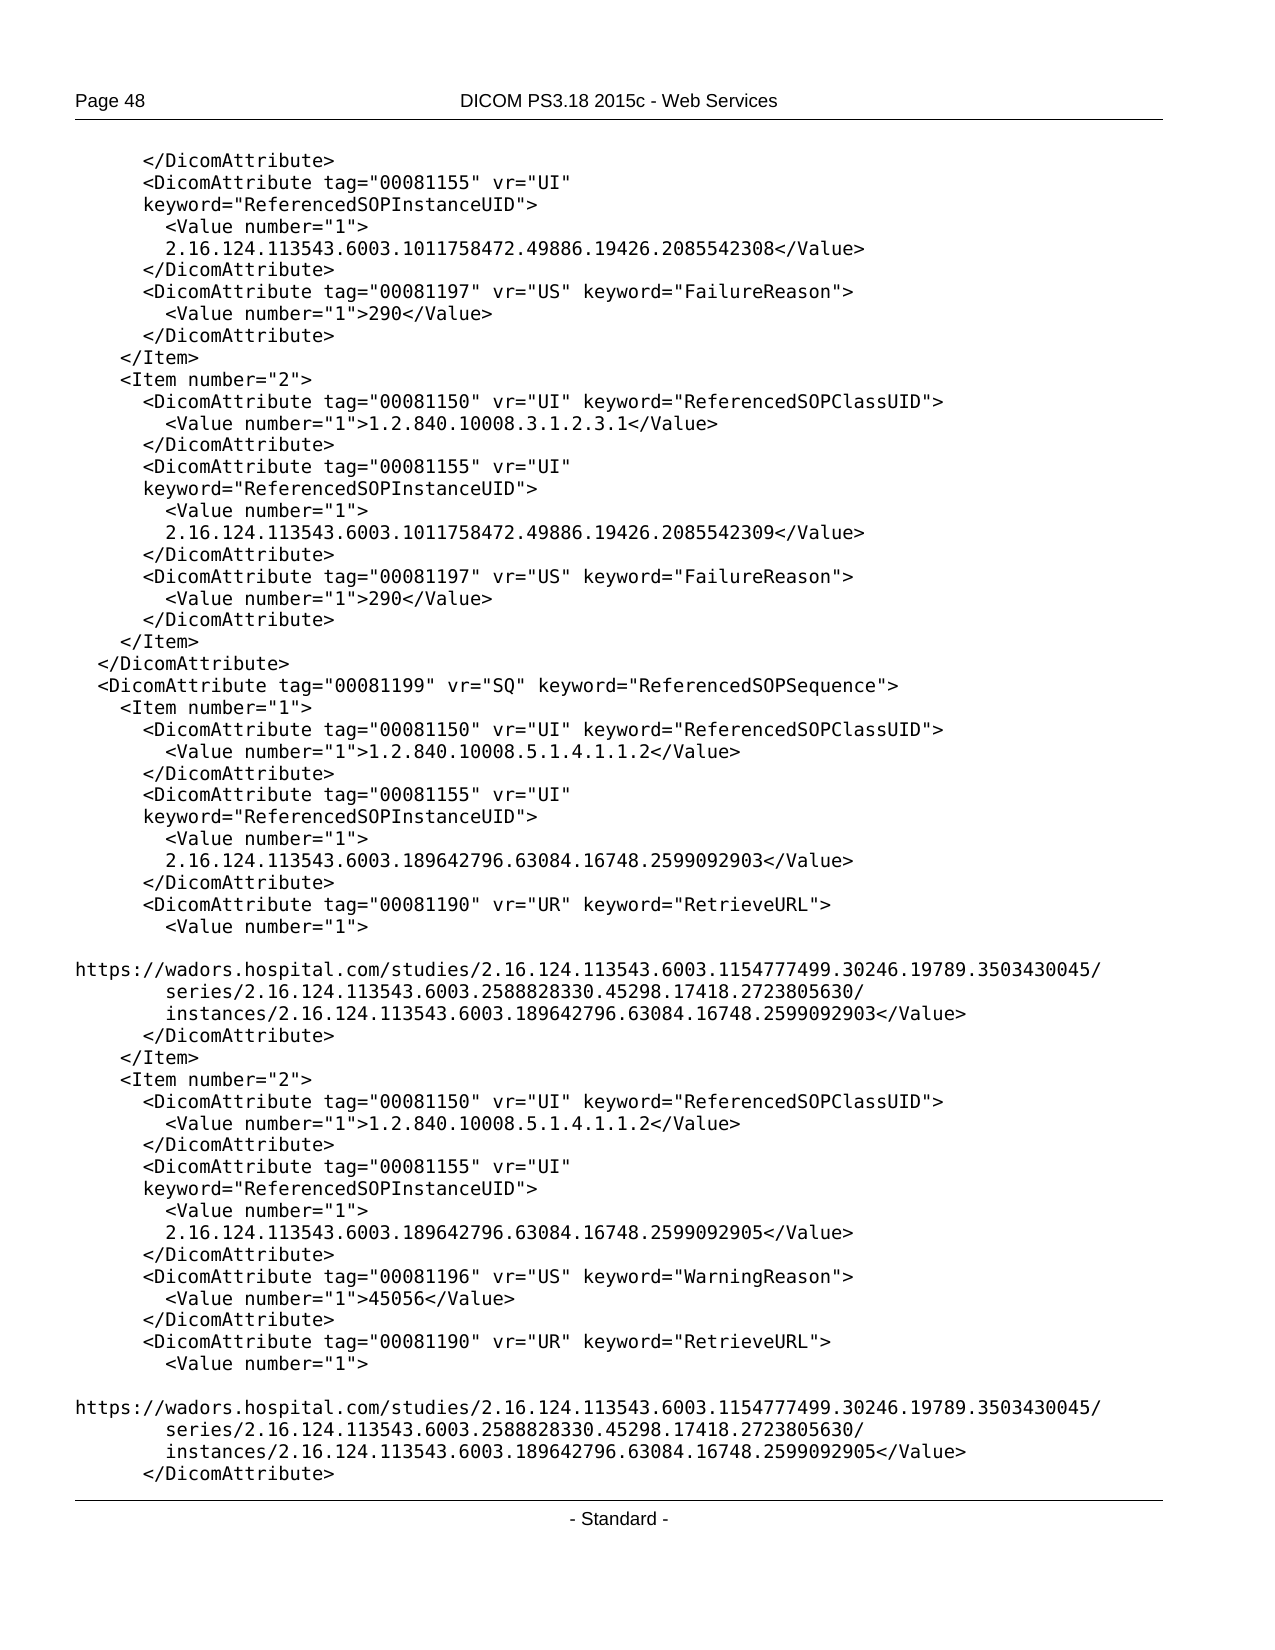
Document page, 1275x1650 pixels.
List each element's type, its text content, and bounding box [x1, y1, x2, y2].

text </DicomAttribute> <DicomAttribute tag="00081155" vr="UI" keyword="ReferencedSOPInstanceUID"> <Value number="1"> 2.16.124.113543.6003.1011758472.49886.19426.2085542308</Value> </DicomAttribute> <DicomAttribute tag="00081197" vr="US" keyword="FailureReason"> <Value number="1">290</Value> </DicomAttribute> </Item> <Item number="2"> <DicomAttribute tag="00081150" vr="UI" keyword="ReferencedSOPClassUID"> <Value number="1">1.2.840.10008.3.1.2.3.1</Value> </DicomAttribute> <DicomAttribute tag="00081155" vr="UI" keyword="ReferencedSOPInstanceUID"> <Value number="1"> 2.16.124.113543.6003.1011758472.49886.19426.2085542309</Value> </DicomAttribute> <DicomAttribute tag="00081197" vr="US" keyword="FailureReason"> <Value number="1">290</Value> </DicomAttribute> </Item> </DicomAttribute> <DicomAttribute tag="00081199" vr="SQ" keyword="ReferencedSOPSequence"> <Item number="1"> <DicomAttribute tag="00081150" vr="UI" keyword="ReferencedSOPClassUID"> <Value number="1">1.2.840.10008.5.1.4.1.1.2</Value> </DicomAttribute> <DicomAttribute tag="00081155" vr="UI" keyword="ReferencedSOPInstanceUID"> <Value number="1"> 2.16.124.113543.6003.189642796.63084.16748.2599092903</Value> </DicomAttribute> <DicomAttribute tag="00081190" vr="UR" keyword="RetrieveURL"> <Value number="1"> https://wadors.hospital.com/studies/2.16.124.113543.6003.1154777499.30246.19789.3503430045/ series/2.16.124.113543.6003.2588828330.45298.17418.2723805630/ instances/2.16.124.113543.6003.189642796.63084.16748.2599092903</Value> </DicomAttribute> </Item> <Item number="2"> <DicomAttribute tag="00081150" vr="UI" keyword="ReferencedSOPClassUID"> <Value number="1">1.2.840.10008.5.1.4.1.1.2</Value> </DicomAttribute> <DicomAttribute tag="00081155" vr="UI" keyword="ReferencedSOPInstanceUID"> <Value number="1"> 2.16.124.113543.6003.189642796.63084.16748.2599092905</Value> </DicomAttribute> <DicomAttribute tag="00081196" vr="US" keyword="WarningReason"> <Value number="1">45056</Value> </DicomAttribute> <DicomAttribute tag="00081190" vr="UR" keyword="RetrieveURL"> <Value number="1"> https://wadors.hospital.com/studies/2.16.124.113543.6003.1154777499.30246.19789.3503430045/ series/2.16.124.113543.6003.2588828330.45298.17418.2723805630/ instances/2.16.124.113543.6003.189642796.63084.16748.2599092905</Value> </DicomAttribute> [75, 150, 1162, 1484]
